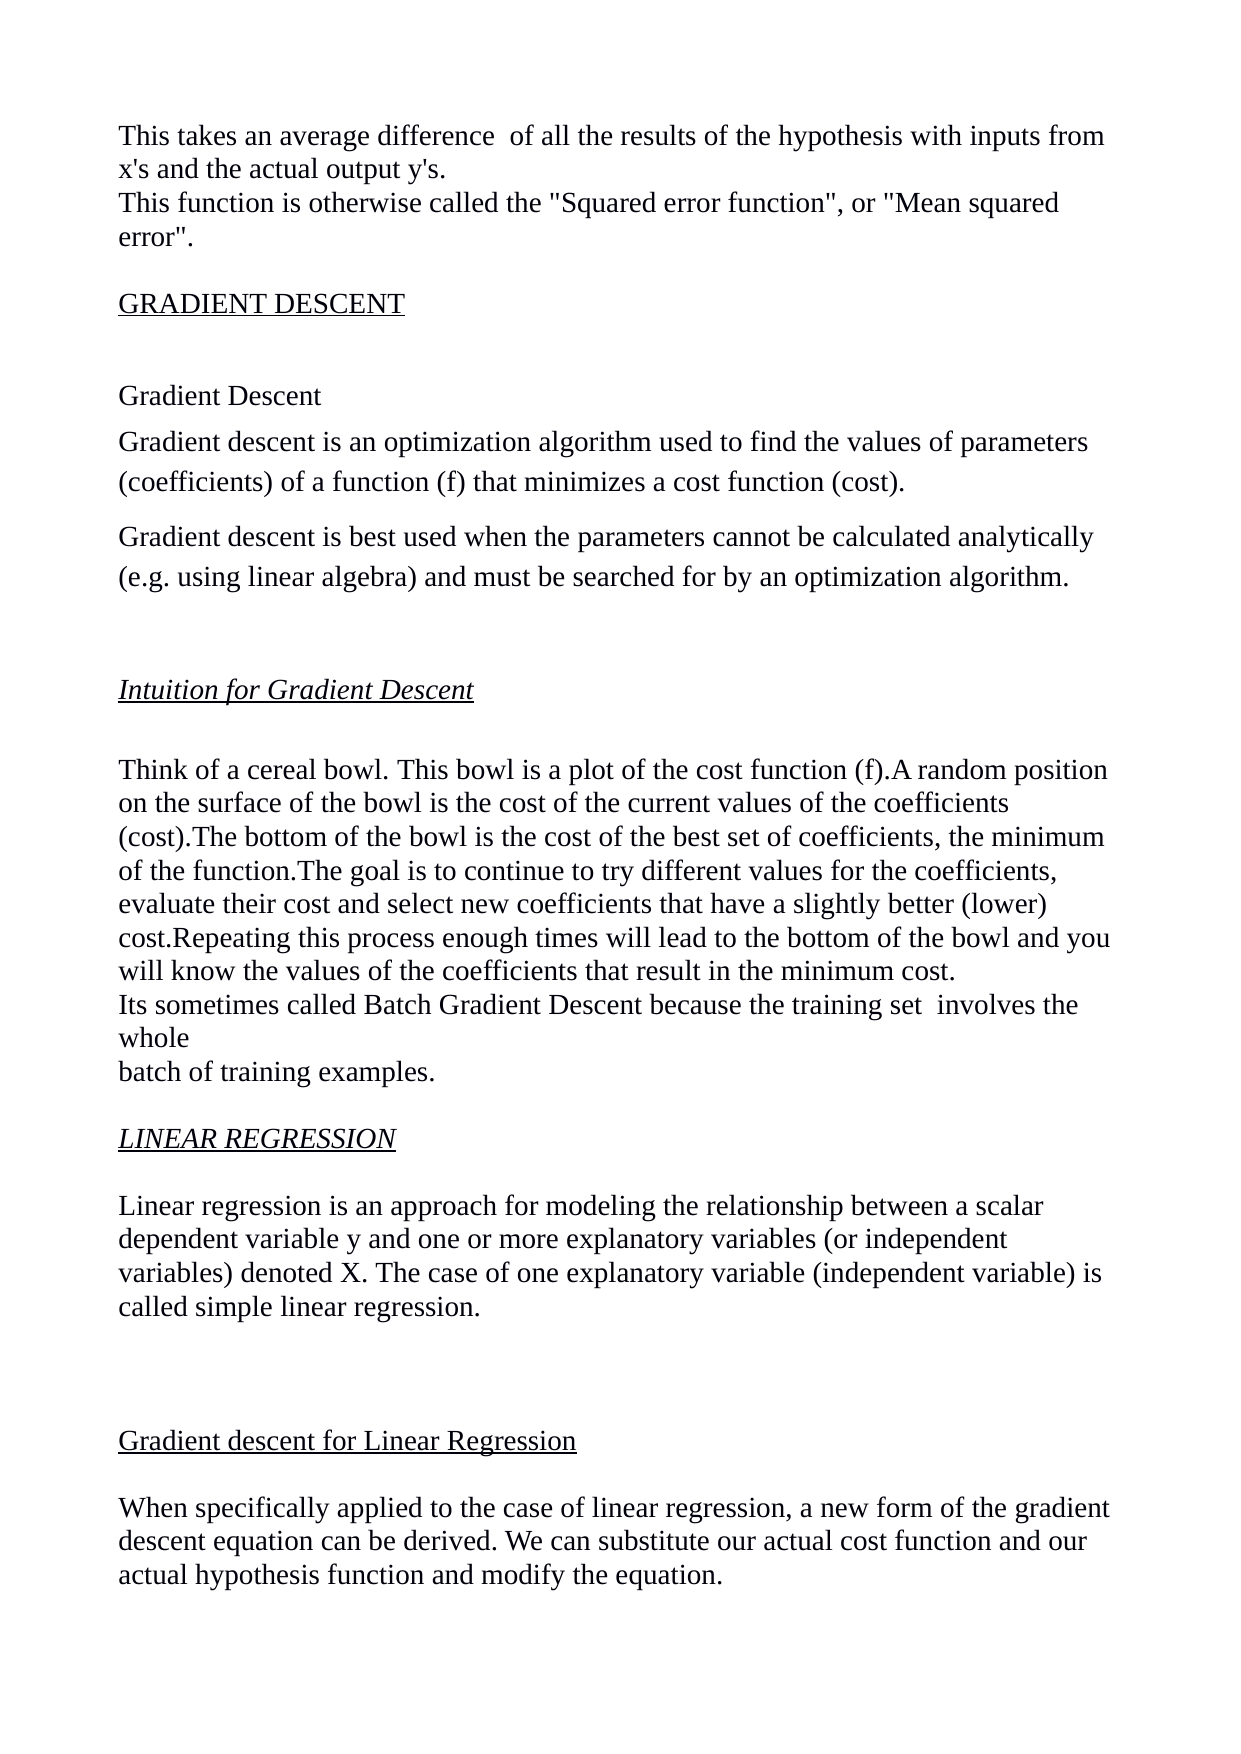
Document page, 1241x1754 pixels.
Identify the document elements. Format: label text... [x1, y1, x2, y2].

text Linear regression is an approach for modeling the relationship between a scalar dependent variable y and one or more explanatory variables (or independent variables) denoted X. The case of one explanatory variable (independent variable) is called simple linear regression. [118, 1188, 1122, 1322]
subtitle Intuition for Gradient Descent [118, 672, 1122, 706]
text LINEAR REGRESSION [118, 1121, 1122, 1154]
text This function is otherwise called the "Squared error function", or "Mean squared error". [118, 185, 1122, 252]
text This takes an average difference of all the results of the hypothesis with inputs from x's and the actual output y's. [118, 118, 1122, 185]
text Its sometimes called Batch Gradient Descent because the training set involves the whole [118, 987, 1122, 1054]
text GRADIENT DESCENT [118, 286, 1122, 319]
subtitle Gradient Descent [118, 378, 1122, 411]
text Gradient descent is an optimization algorithm used to find the values of parameters (coefficients) of a function (f) that minimizes a cost function (cost). [118, 424, 1122, 498]
text Gradient descent for Linear Regression [118, 1423, 1122, 1456]
text Gradient descent is best used when the parameters cannot be calculated analytically (e.g. using linear algebra) and must be searched for by an optimization algorithm. [118, 519, 1122, 593]
text batch of training examples. [118, 1054, 1122, 1087]
text When specifically applied to the case of linear regression, a new form of the gradient descent equation can be derived. We can substitute our actual cost function and our actual hypothesis function and modify the equation. [118, 1490, 1122, 1591]
text Think of a cereal bowl. This bowl is a plot of the cost function (f).A random position on the surface of the bowl is the cost of the current values of the coefficients (cost).The bottom of the bowl is the cost of the best set of coefficients, the minimum of the function.The goal is to continue to try different values for the coefficients, evaluate their cost and select new coefficients that have a slightly better (lower) cost.Repeating this process enough times will lead to the bottom of the bowl and you will know the values of the coefficients that result in the minimum cost. [118, 752, 1122, 987]
